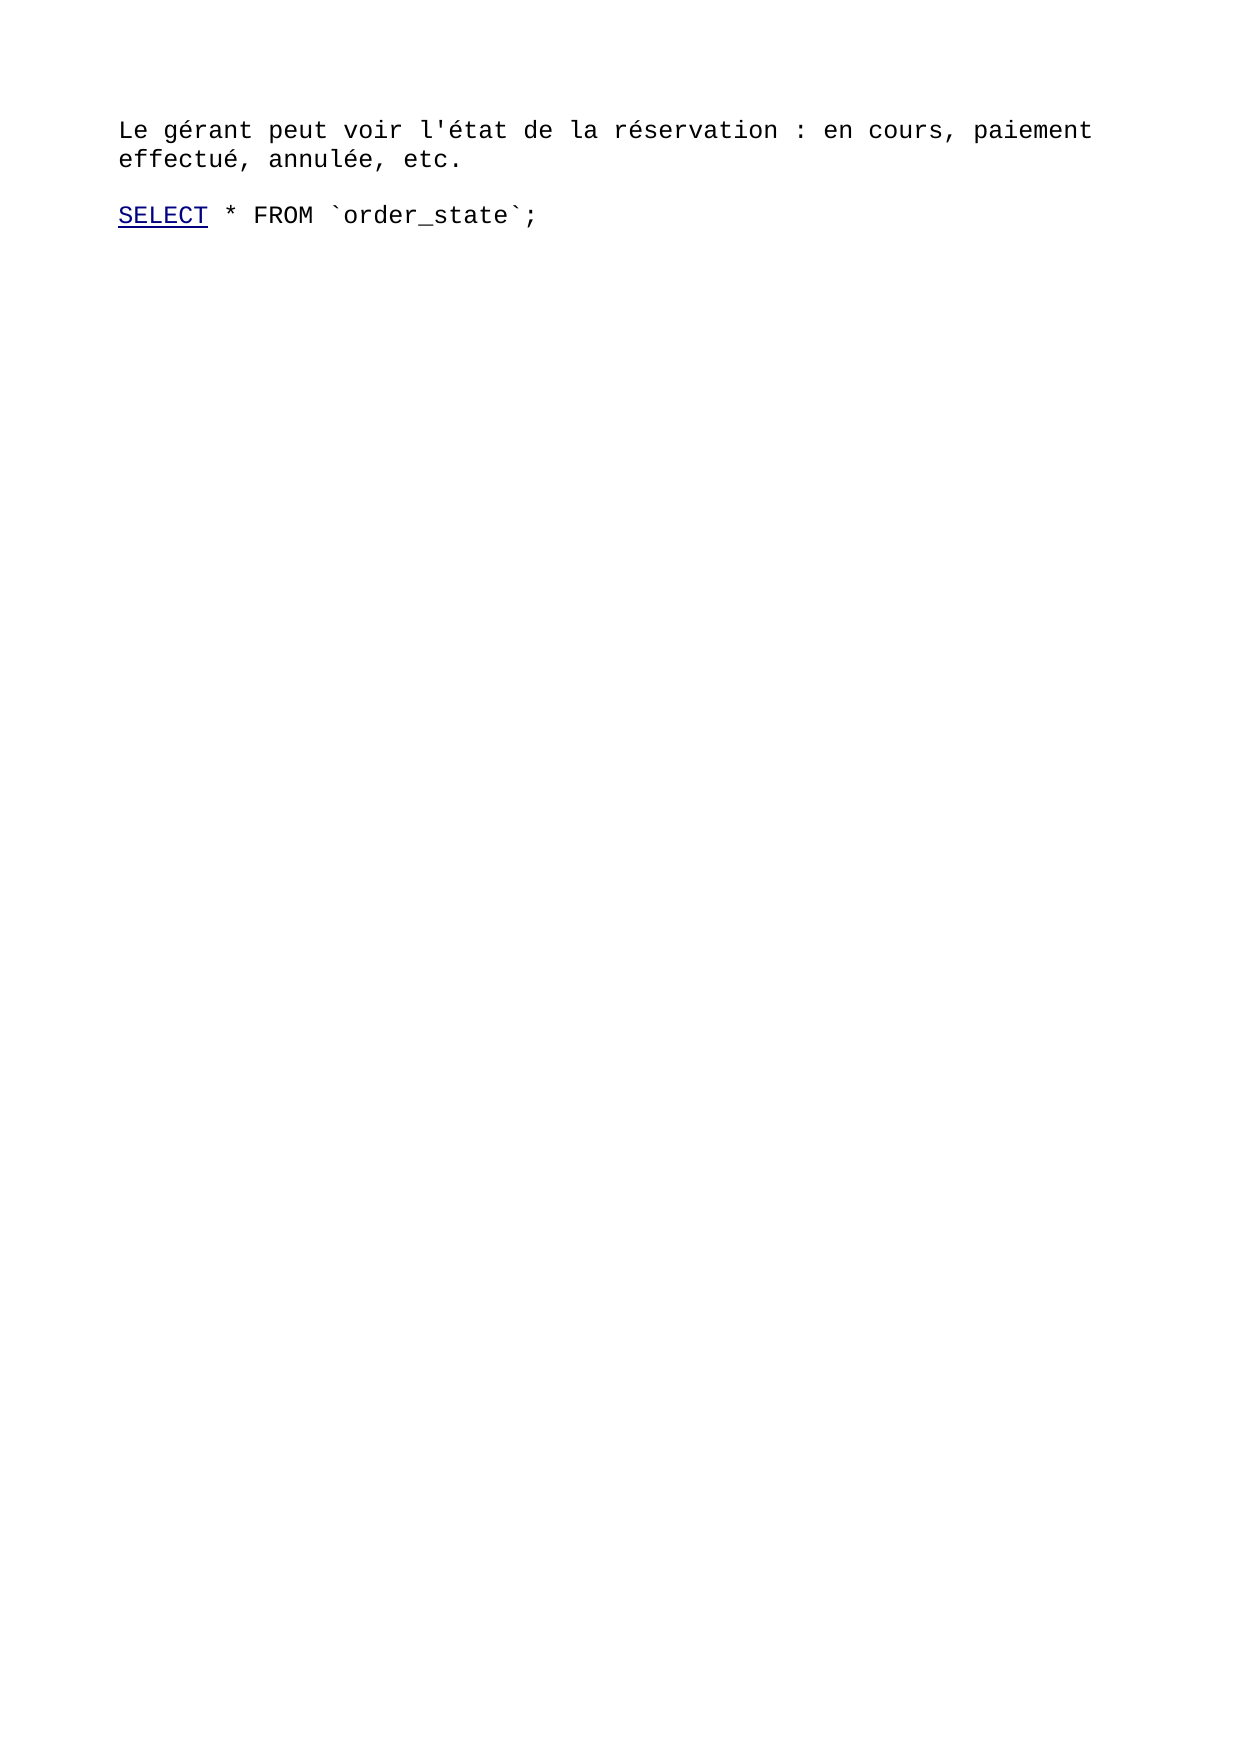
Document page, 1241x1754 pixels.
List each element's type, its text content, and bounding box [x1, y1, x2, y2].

text Le gérant peut voir l'état de la réservation : en cours, paiement effectué, annulée, etc. [118, 118, 1122, 175]
text SELECT * FROM `order_state`; [118, 203, 1122, 231]
